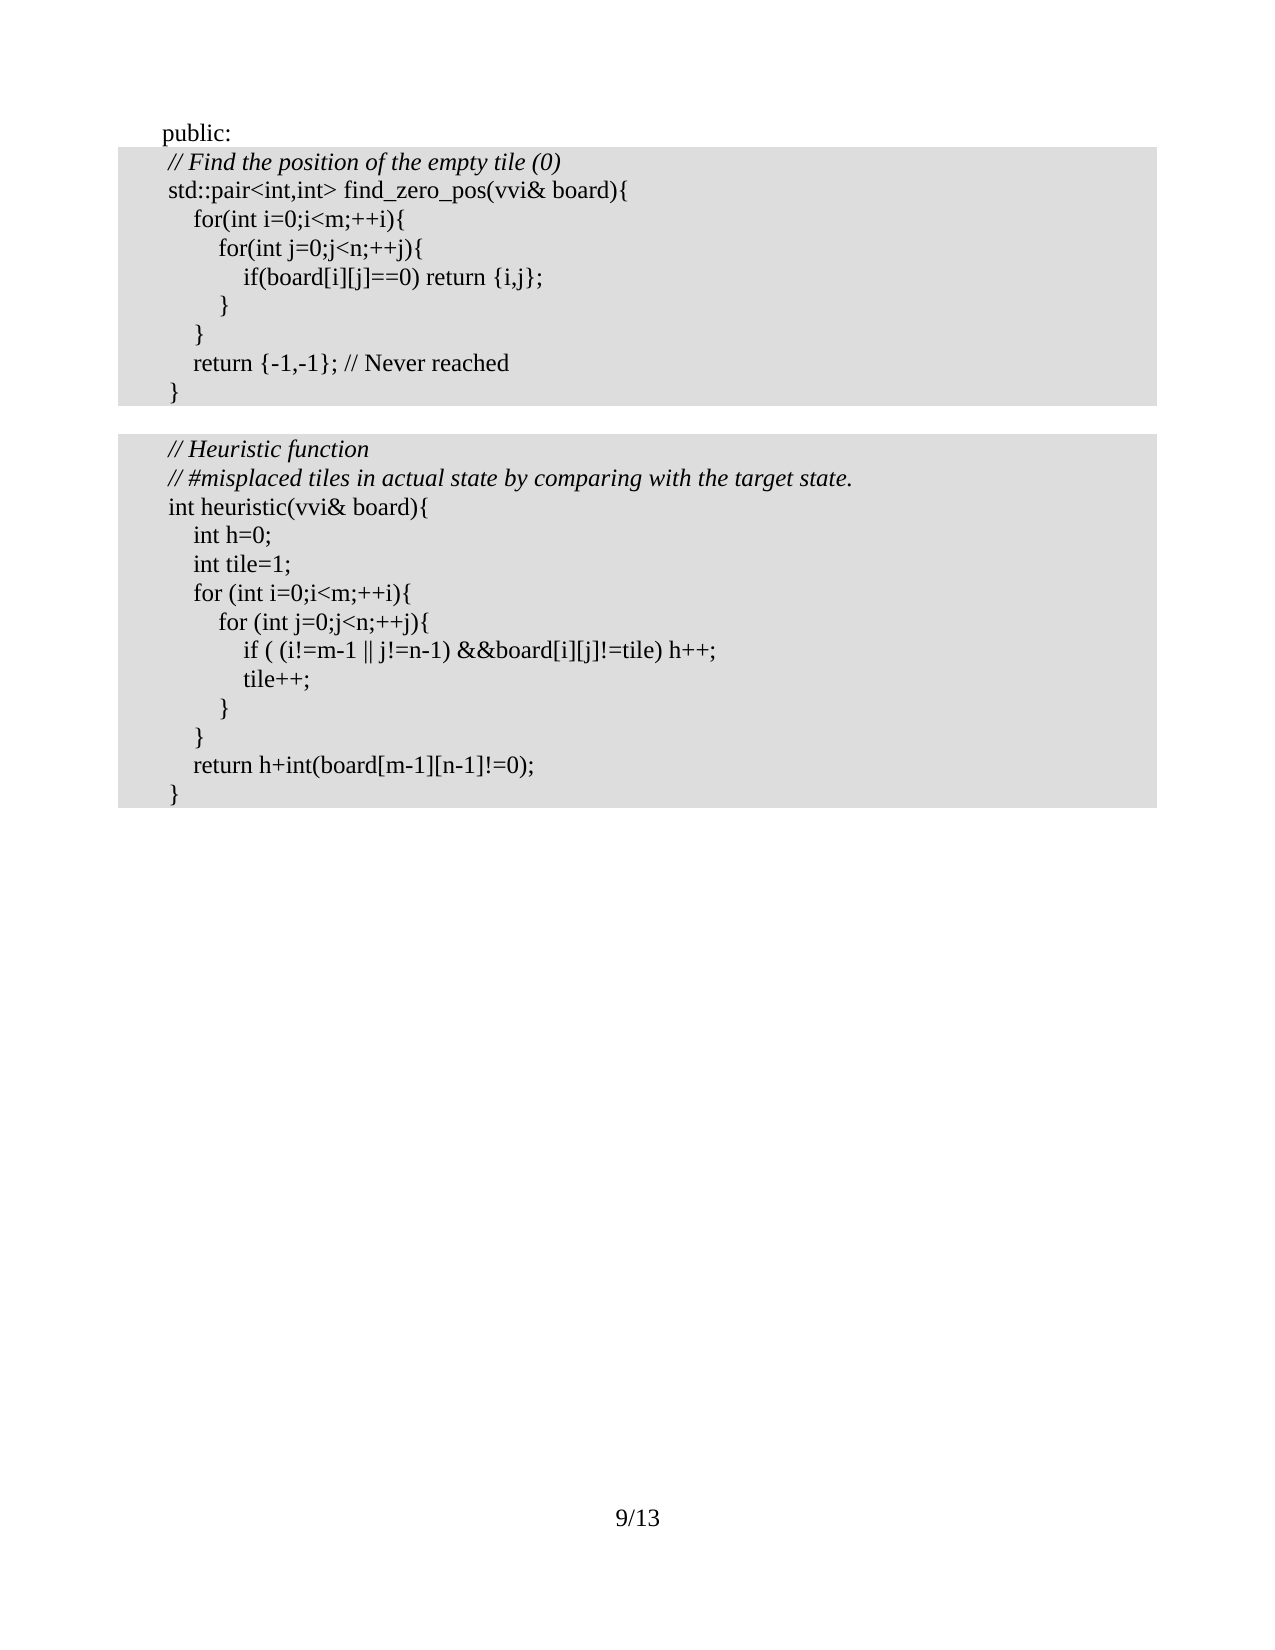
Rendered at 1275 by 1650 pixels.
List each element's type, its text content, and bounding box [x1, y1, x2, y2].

text public: [118, 118, 1157, 147]
text } [118, 377, 1157, 406]
text } [118, 722, 1157, 751]
text for (int i=0;i<m;++i){ [118, 578, 1157, 607]
text // Find the position of the empty tile (0) [118, 147, 1157, 176]
text } [118, 319, 1157, 348]
text } [118, 779, 1157, 808]
text for(int i=0;i<m;++i){ [118, 204, 1157, 233]
text int heuristic(vvi& board){ [118, 492, 1157, 521]
text std::pair<int,int> find_zero_pos(vvi& board){ [118, 176, 1157, 204]
text return {-1,-1}; // Never reached [118, 348, 1157, 377]
text if(board[i][j]==0) return {i,j}; [118, 262, 1157, 291]
text return h+int(board[m-1][n-1]!=0); [118, 751, 1157, 779]
text int h=0; [118, 521, 1157, 549]
text } [118, 693, 1157, 722]
text tile++; [118, 664, 1157, 693]
text } [118, 291, 1157, 319]
text // #misplaced tiles in actual state by comparing with the target state. [118, 463, 1157, 492]
text int tile=1; [118, 549, 1157, 578]
text // Heuristic function [118, 434, 1157, 463]
text if ( (i!=m-1 || j!=n-1) &&board[i][j]!=tile) h++; [118, 636, 1157, 664]
text for (int j=0;j<n;++j){ [118, 607, 1157, 636]
text for(int j=0;j<n;++j){ [118, 233, 1157, 262]
